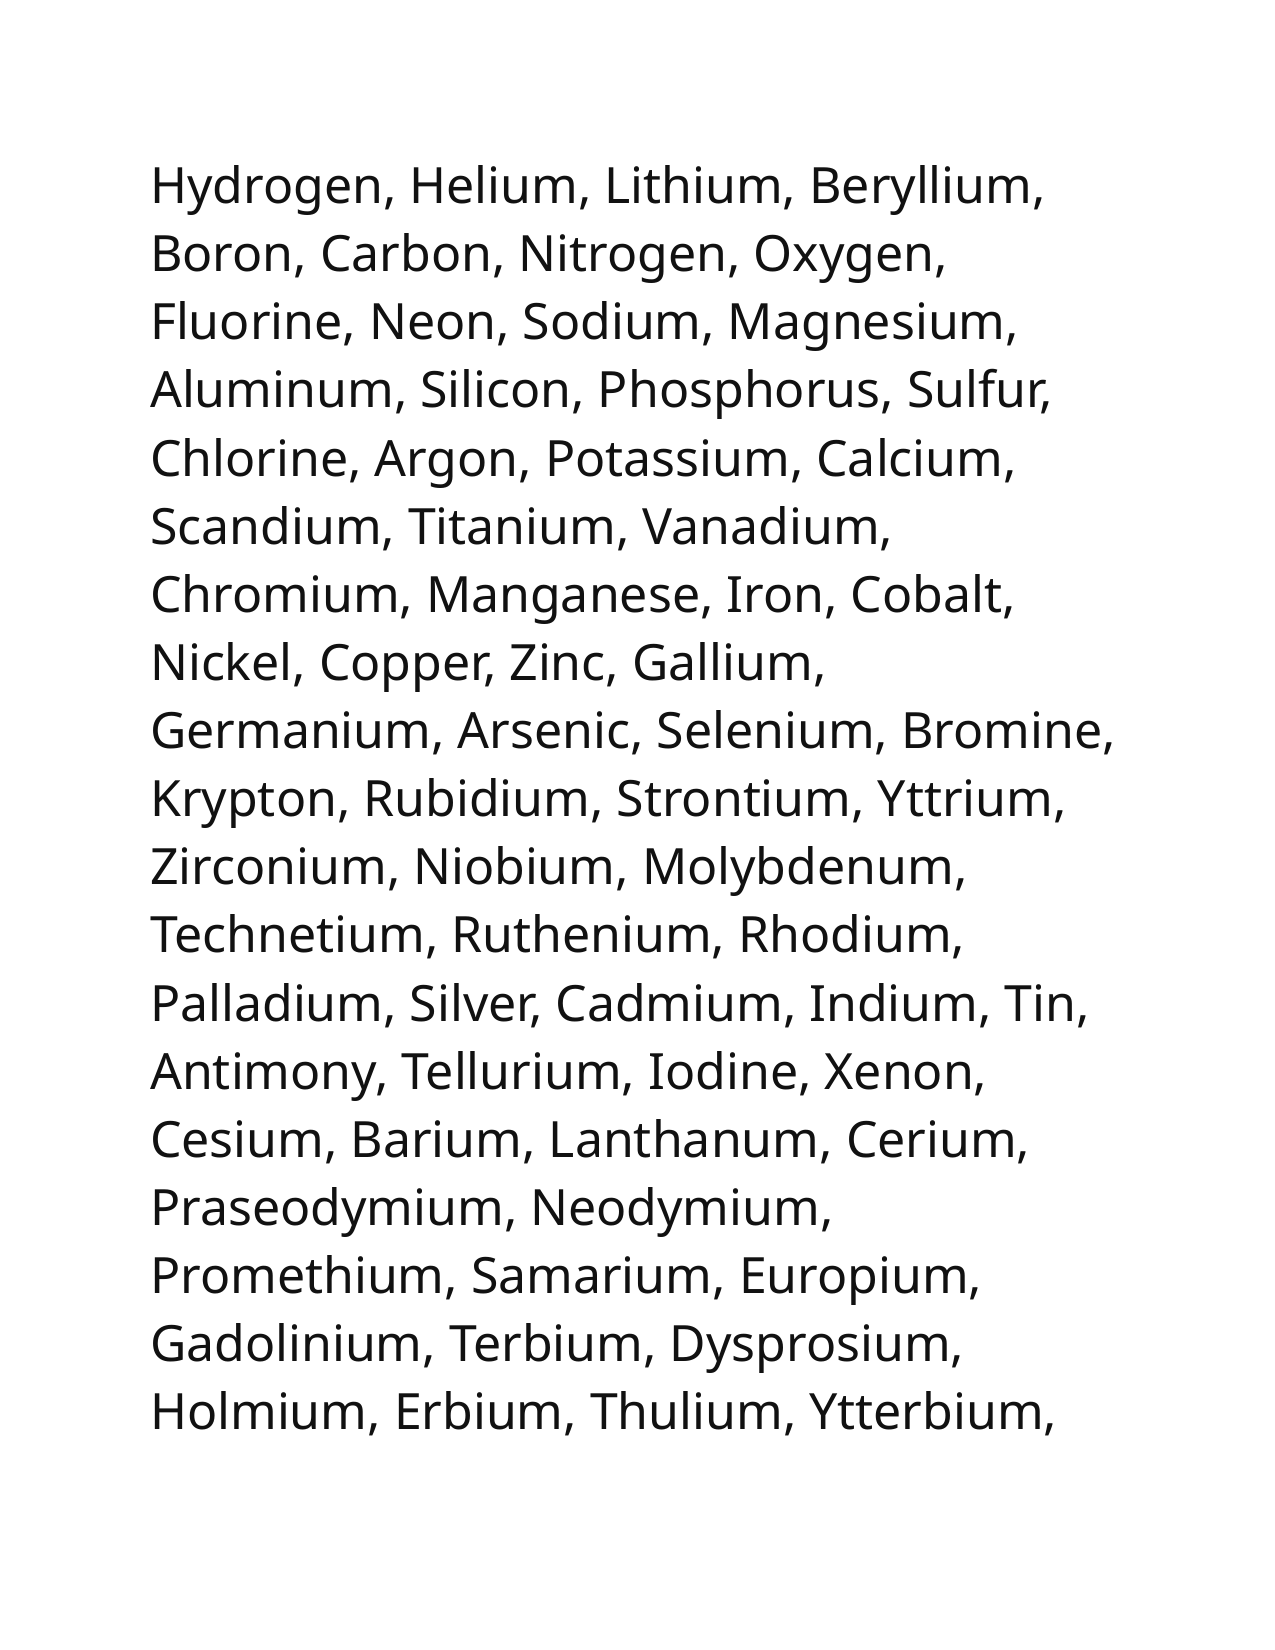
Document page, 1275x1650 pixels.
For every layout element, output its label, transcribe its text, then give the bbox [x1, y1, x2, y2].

text Hydrogen, Helium, Lithium, Beryllium, Boron, Carbon, Nitrogen, Oxygen, Fluorine, Neon, Sodium, Magnesium, Aluminum, Silicon, Phosphorus, Sulfur, Chlorine, Argon, Potassium, Calcium, Scandium, Titanium, Vanadium, Chromium, Manganese, Iron, Cobalt, Nickel, Copper, Zinc, Gallium, Germanium, Arsenic, Selenium, Bromine, Krypton, Rubidium, Strontium, Yttrium, Zirconium, Niobium, Molybdenum, Technetium, Ruthenium, Rhodium, Palladium, Silver, Cadmium, Indium, Tin, Antimony, Tellurium, Iodine, Xenon, Cesium, Barium, Lanthanum, Cerium, Praseodymium, Neodymium, Promethium, Samarium, Europium, Gadolinium, Terbium, Dysprosium, Holmium, Erbium, Thulium, Ytterbium, [150, 150, 1125, 1444]
